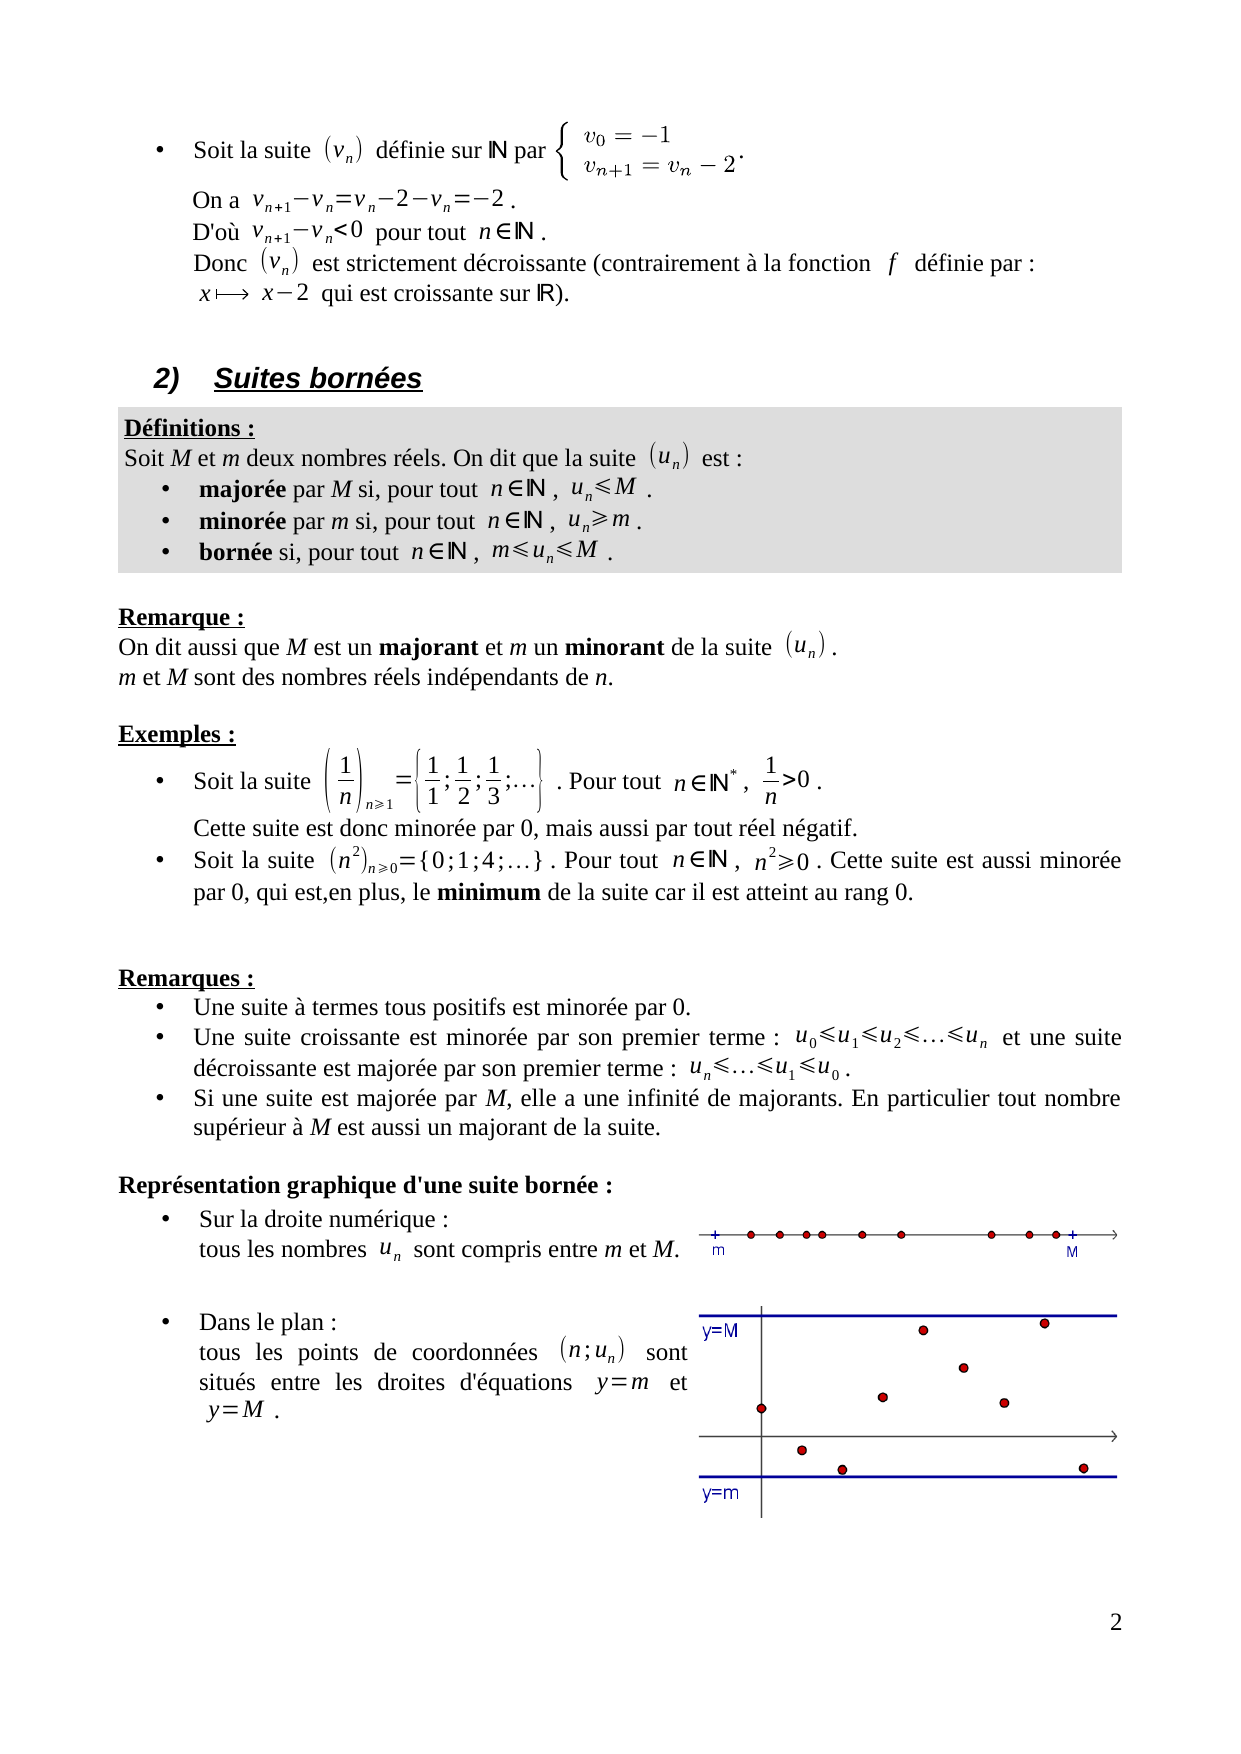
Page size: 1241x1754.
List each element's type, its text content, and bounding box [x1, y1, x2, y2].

list Soit la suite . Pour tout , . [156, 748, 1122, 813]
text Remarques : [118, 963, 1122, 992]
table_cell [693, 1301, 1123, 1552]
text On a . [118, 184, 1122, 216]
table_cell Dans le plan : tous les points de coordonnées sont situés entre les droites d'équations et . [118, 1301, 693, 1552]
list Cette suite est donc minorée par 0, mais aussi par tout réel négatif. [156, 813, 1122, 842]
text D'où pour tout . [118, 216, 1122, 247]
list Donc est strictement décroissante (contrairement à la fonction définie par : [156, 247, 1122, 278]
text On dit aussi que M est un majorant et m un minorant de la suite . [118, 631, 1122, 662]
list Une suite à termes tous positifs est minorée par 0. [156, 992, 1122, 1021]
list Une suite croissante est minorée par son premier terme : et une suite décroissante est majorée par son premier terme : . [156, 1021, 1122, 1083]
table_header [693, 1199, 1123, 1301]
text Remarque : [118, 602, 1122, 631]
list Si une suite est majorée par M, elle a une infinité de majorants. En particulier tout nombre supérieur à M est aussi un majorant de la suite. [156, 1083, 1122, 1141]
text m et M sont des nombres réels indépendants de n. [118, 662, 1122, 691]
table_header Définitions : Soit M et m deux nombres réels. On dit que la suite est : majorée par M si, pour tout , . minorée par m si, pour tout , . bornée si, pour tout , . [118, 407, 1122, 573]
text Exemples : [118, 719, 1122, 748]
list x qui est croissante sur ℝ). [156, 278, 1122, 307]
table_header Sur la droite numérique : tous les nombres sont compris entre m et M. [118, 1199, 693, 1301]
subtitle Suites bornées [153, 361, 1122, 394]
text Représentation graphique d'une suite bornée : [118, 1170, 1122, 1198]
list Soit la suite . Pour tout , . Cette suite est aussi minorée par 0, qui est,en plus, le minimum de la suite car il est atteint au rang 0. [156, 842, 1122, 906]
list Soit la suite définie sur ℕ par . [156, 118, 1122, 184]
